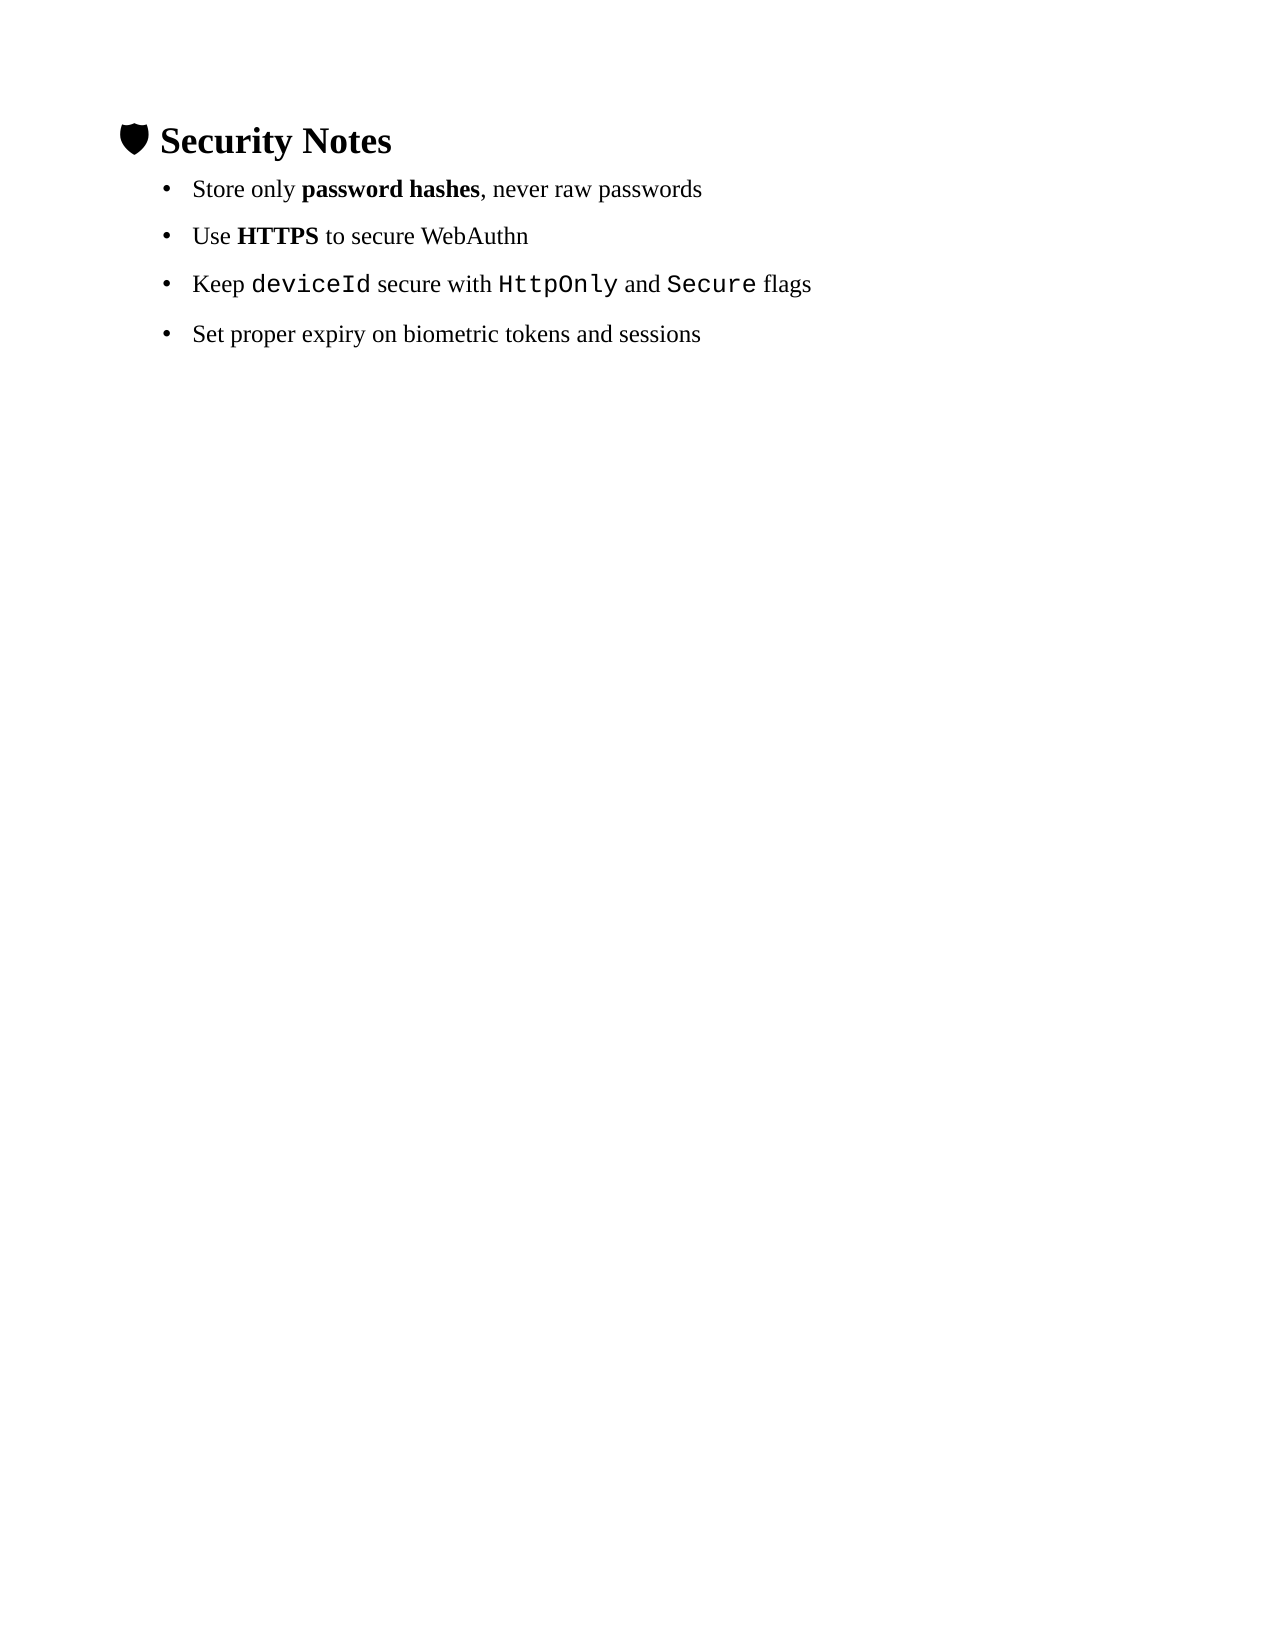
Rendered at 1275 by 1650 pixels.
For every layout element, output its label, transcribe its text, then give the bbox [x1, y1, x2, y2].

list Keep deviceId secure with HttpOnly and Secure flags [162, 269, 1157, 300]
list Set proper expiry on biometric tokens and sessions [162, 319, 1157, 348]
subtitle 🛡️ Security Notes [118, 118, 1157, 161]
list Use HTTPS to secure WebAuthn [162, 221, 1157, 250]
list Store only password hashes, never raw passwords [162, 174, 1157, 202]
